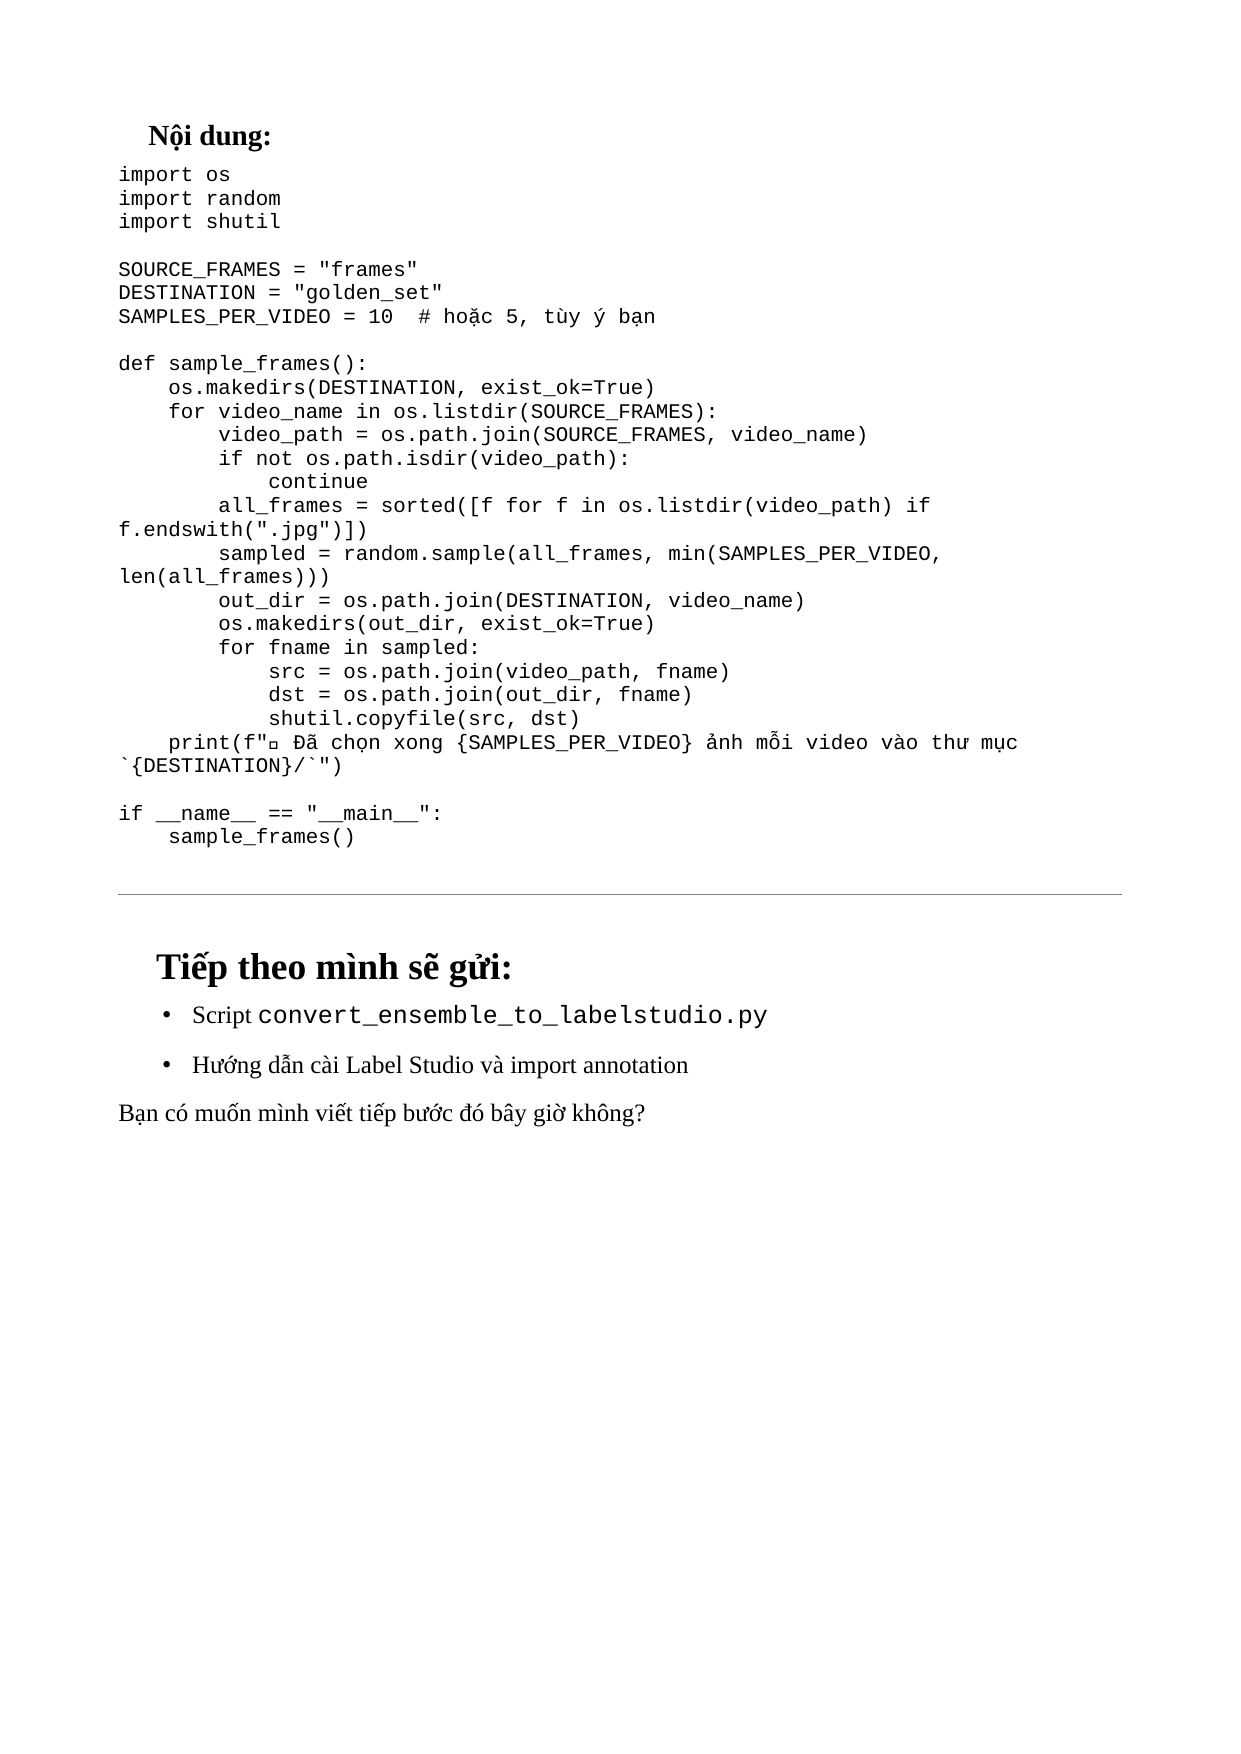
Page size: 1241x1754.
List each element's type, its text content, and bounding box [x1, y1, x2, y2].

text import os [118, 164, 1122, 188]
text import shutil [118, 211, 1122, 235]
text DESTINATION = "golden_set" [118, 282, 1122, 306]
text all_frames = sorted([f for f in os.listdir(video_path) if f.endswith(".jpg")]) [118, 495, 1122, 542]
list Script convert_ensemble_to_labelstudio.py [162, 1000, 1122, 1031]
text SOURCE_FRAMES = "frames" [118, 259, 1122, 282]
text def sample_frames(): [118, 353, 1122, 377]
text os.makedirs(out_dir, exist_ok=True) [118, 613, 1122, 637]
text os.makedirs(DESTINATION, exist_ok=True) [118, 377, 1122, 401]
text if __name__ == "__main__": [118, 803, 1122, 826]
text for fname in sampled: [118, 637, 1122, 661]
text for video_name in os.listdir(SOURCE_FRAMES): [118, 401, 1122, 424]
subtitle 🔜 Tiếp theo mình sẽ gửi: [118, 944, 1122, 988]
text sample_frames() [118, 826, 1122, 850]
subtitle 📄 Nội dung: [118, 118, 1122, 152]
text video_path = os.path.join(SOURCE_FRAMES, video_name) [118, 424, 1122, 448]
text shutil.copyfile(src, dst) [118, 708, 1122, 732]
text import random [118, 188, 1122, 211]
text SAMPLES_PER_VIDEO = 10 # hoặc 5, tùy ý bạn [118, 306, 1122, 330]
list Hướng dẫn cài Label Studio và import annotation [162, 1050, 1122, 1079]
text out_dir = os.path.join(DESTINATION, video_name) [118, 590, 1122, 613]
text print(f"✅ Đã chọn xong {SAMPLES_PER_VIDEO} ảnh mỗi video vào thư mục `{DESTINATION}/`") [118, 732, 1122, 779]
text continue [118, 472, 1122, 495]
text sampled = random.sample(all_frames, min(SAMPLES_PER_VIDEO, len(all_frames))) [118, 542, 1122, 590]
text Bạn có muốn mình viết tiếp bước đó bây giờ không? [118, 1098, 1122, 1126]
text dst = os.path.join(out_dir, fname) [118, 684, 1122, 708]
text if not os.path.isdir(video_path): [118, 448, 1122, 472]
text src = os.path.join(video_path, fname) [118, 661, 1122, 684]
